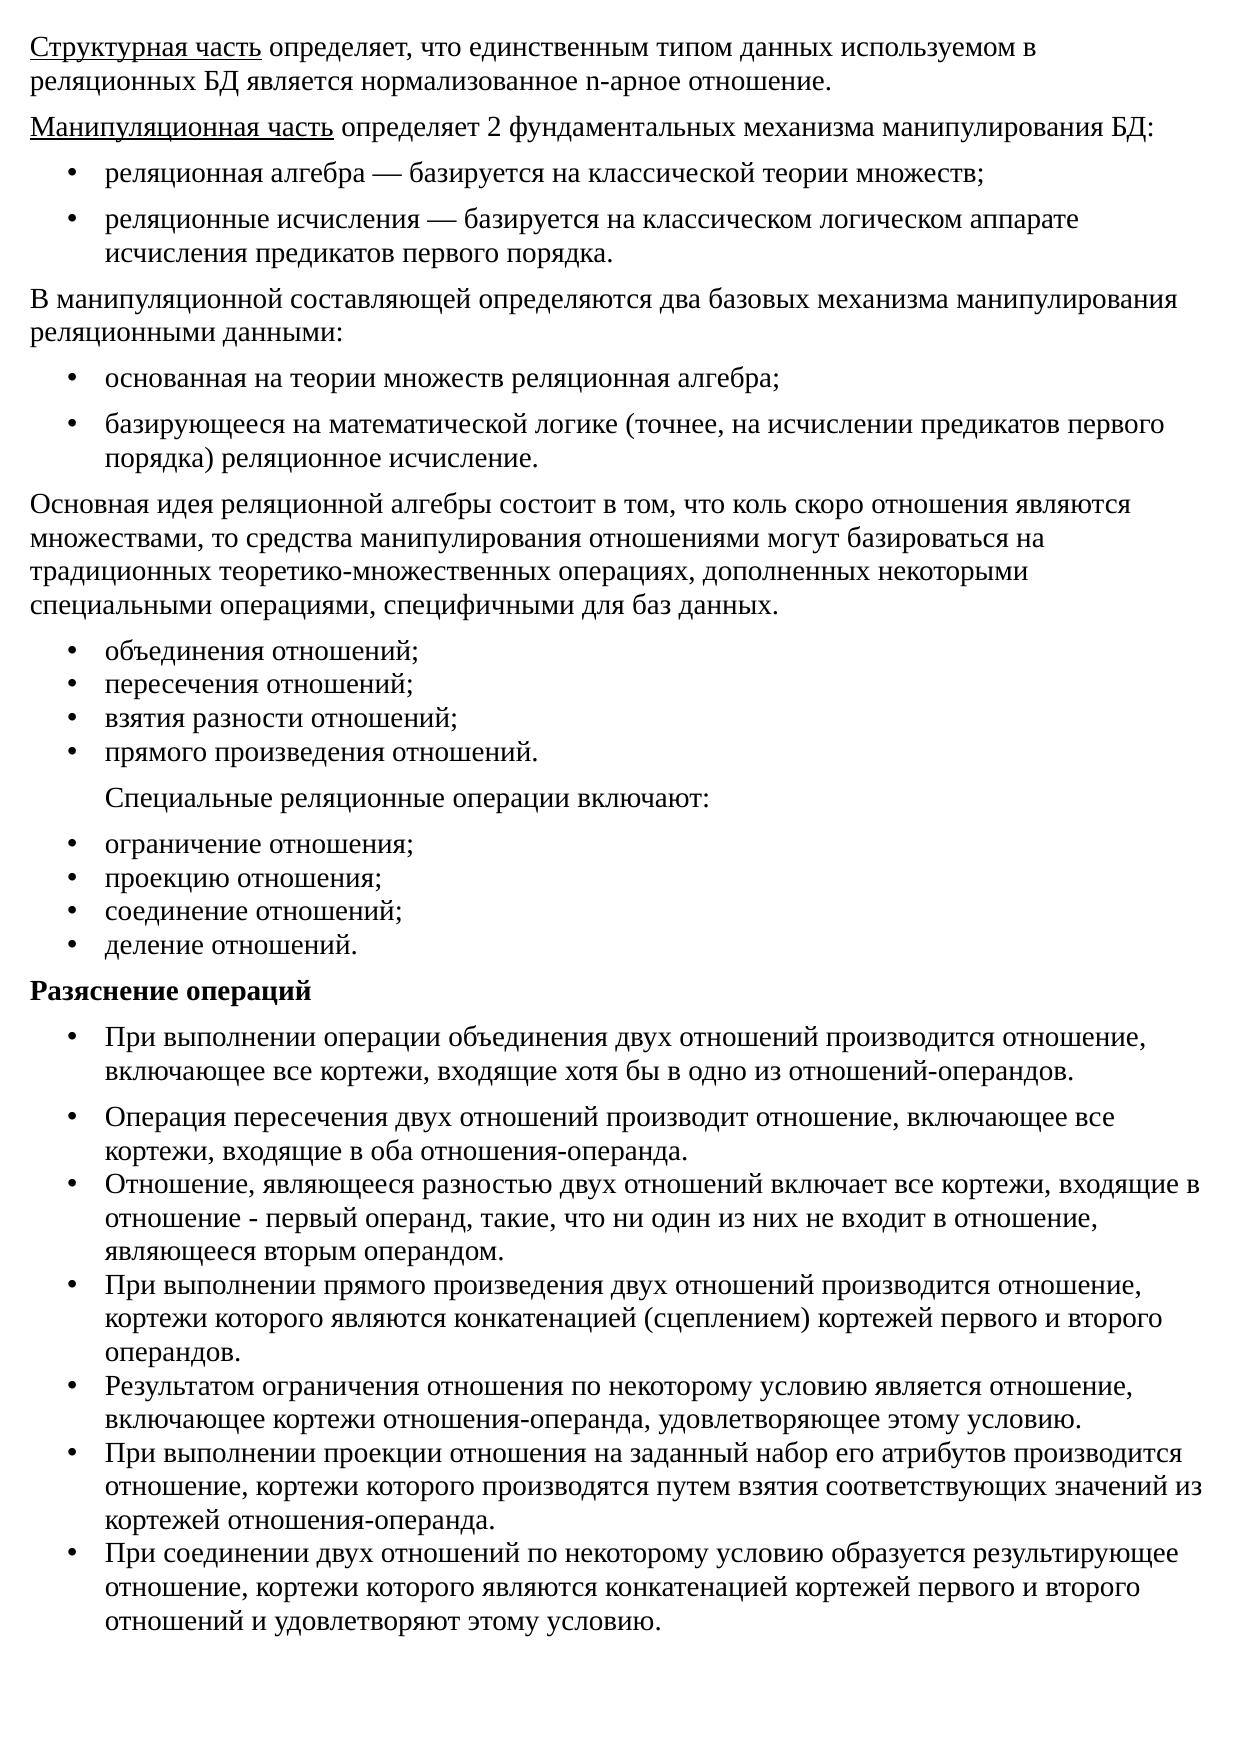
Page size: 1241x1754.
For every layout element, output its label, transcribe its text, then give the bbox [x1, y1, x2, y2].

list ограничение отношения; [67, 826, 1211, 860]
list Отношение, являющееся разностью двух отношений включает все кортежи, входящие в отношение - первый операнд, такие, что ни один из них не входит в отношение, являющееся вторым операндом. [67, 1166, 1211, 1267]
list пересечения отношений; [67, 667, 1211, 700]
text В манипуляционной составляющей определяются два базовых механизма манипулирования реляционными данными: [29, 281, 1211, 348]
list базирующееся на математической логике (точнее, на исчислении предикатов первого порядка) реляционное исчисление. [67, 407, 1211, 474]
text Основная идея реляционной алгебры состоит в том, что коль скоро отношения являются множествами, то средства манипулирования отношениями могут базироваться на традиционных теоретико-множественных операциях, дополненных некоторыми специальными операциями, специфичными для баз данных. [29, 486, 1211, 621]
list реляционные исчисления — базируется на классическом логическом аппарате исчисления предикатов первого порядка. [67, 201, 1211, 268]
list реляционная алгебра — базируется на классической теории множеств; [67, 155, 1211, 189]
list деление отношений. [67, 927, 1211, 961]
list При выполнении прямого произведения двух отношений производится отношение, кортежи которого являются конкатенацией (сцеплением) кортежей первого и второго операндов. [67, 1267, 1211, 1368]
list основанная на теории множеств реляционная алгебра; [67, 361, 1211, 394]
list прямого произведения отношений. [67, 734, 1211, 768]
list При соединении двух отношений по некоторому условию образуется результирующее отношение, кортежи которого являются конкатенацией кортежей первого и второго отношений и удовлетворяют этому условию. [67, 1536, 1211, 1636]
text Разяснение операций [29, 973, 1211, 1007]
text Структурная часть определяет, что единственным типом данных используемом в реляционных БД является нормализованное n-арное отношение. [29, 29, 1211, 97]
list взятия разности отношений; [67, 700, 1211, 734]
text Манипуляционная часть определяет 2 фундаментальных механизма манипулирования БД: [29, 109, 1211, 143]
list проекцию отношения; [67, 860, 1211, 893]
list При выполнении операции объединения двух отношений производится отношение, включающее все кортежи, входящие хотя бы в одно из отношений-операндов. [67, 1019, 1211, 1086]
list При выполнении проекции отношения на заданный набор его атрибутов производится отношение, кортежи которого производятся путем взятия соответствующих значений из кортежей отношения-операнда. [67, 1435, 1211, 1536]
list Специальные реляционные операции включают: [67, 780, 1211, 814]
list Результатом ограничения отношения по некоторому условию является отношение, включающее кортежи отношения-операнда, удовлетворяющее этому условию. [67, 1368, 1211, 1435]
list объединения отношений; [67, 633, 1211, 667]
list соединение отношений; [67, 893, 1211, 927]
list Операция пересечения двух отношений производит отношение, включающее все кортежи, входящие в оба отношения-операнда. [67, 1099, 1211, 1166]
